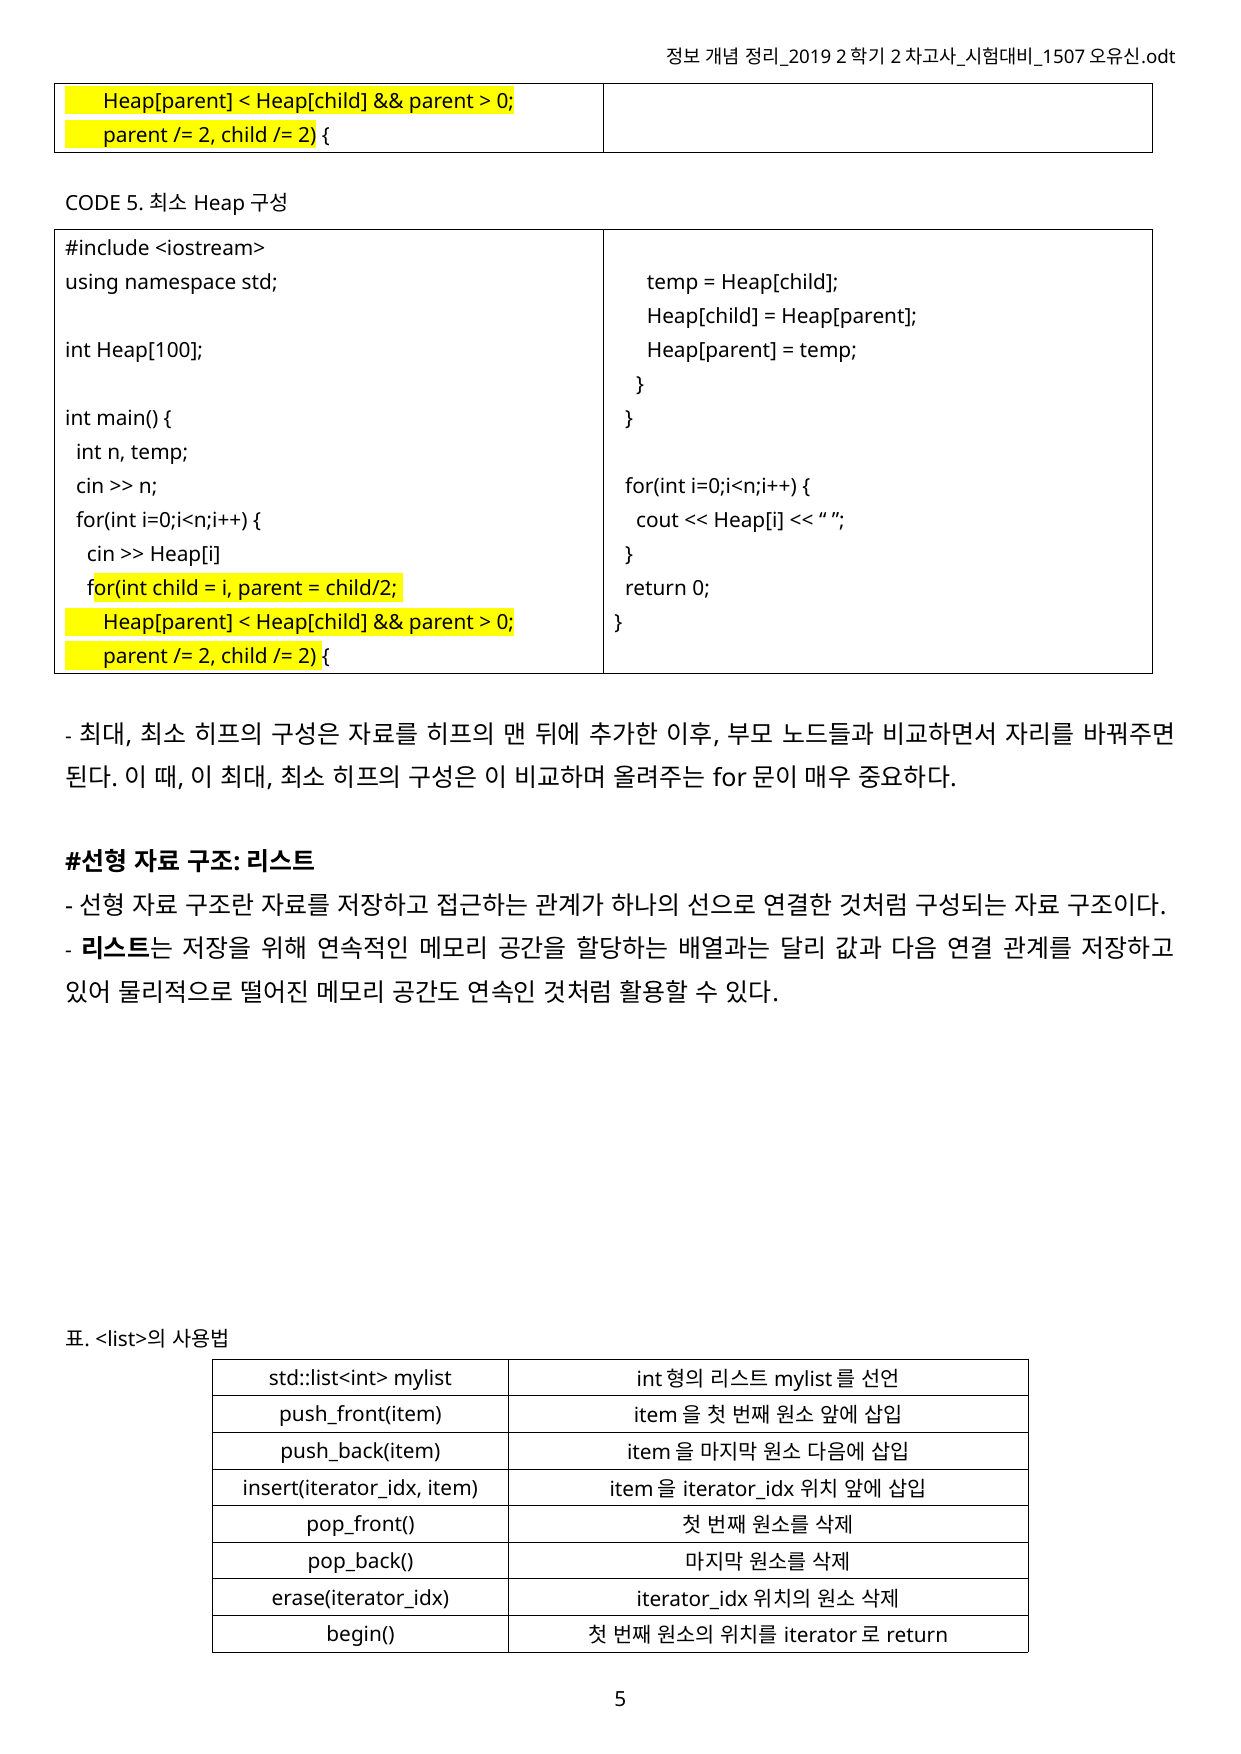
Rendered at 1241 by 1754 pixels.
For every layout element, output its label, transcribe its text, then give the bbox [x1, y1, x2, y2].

table_cell 첫 번째 원소를 삭제 [509, 1506, 1028, 1542]
table_cell erase(iterator_idx) [213, 1579, 508, 1615]
table_header std::list<int> mylist [213, 1360, 508, 1395]
list 최대, 최소 히프의 구성은 자료를 히프의 맨 뒤에 추가한 이후, 부모 노드들과 비교하면서 자리를 바꿔주면 된다. 이 때, 이 최대, 최소 히프의 구성은 이 비교하며 올려주는 for문이 매우 중요하다. [65, 714, 1175, 794]
table_cell 마지막 원소를 삭제 [509, 1543, 1028, 1578]
text 표. <list>의 사용법 [65, 1322, 1175, 1352]
table_cell pop_back() [213, 1543, 508, 1578]
table_cell item을 첫 번째 원소 앞에 삽입 [509, 1396, 1028, 1432]
table_header #include <iostream> using namespace std; int Heap[100]; int main() { int n, temp; cin >> n; for(int i=0;i<n;i++) { cin >> Heap[i] for(int child = i, parent = child/2; Heap[parent] < Heap[child] && parent > 0; parent /= 2, child /= 2) { [55, 230, 603, 673]
table_cell push_back(item) [213, 1433, 508, 1468]
table_header [604, 84, 1152, 151]
table_cell iterator_idx 위치의 원소 삭제 [509, 1579, 1028, 1615]
table_cell 첫 번째 원소의 위치를 iterator로 return [509, 1616, 1028, 1652]
table_cell begin() [213, 1616, 508, 1652]
text #선형 자료 구조: 리스트 [65, 842, 1175, 878]
table_cell push_front(item) [213, 1396, 508, 1432]
table_cell item을 iterator_idx 위치 앞에 삽입 [509, 1470, 1028, 1505]
table_cell item을 마지막 원소 다음에 삽입 [509, 1433, 1028, 1468]
table_cell insert(iterator_idx, item) [213, 1470, 508, 1505]
table_cell pop_front() [213, 1506, 508, 1542]
table_header Heap[parent] < Heap[child] && parent > 0; parent /= 2, child /= 2) { [55, 84, 603, 151]
table_header int형의 리스트 mylist를 선언 [509, 1360, 1028, 1395]
list 리스트는 저장을 위해 연속적인 메모리 공간을 할당하는 배열과는 달리 값과 다음 연결 관계를 저장하고 있어 물리적으로 떨어진 메모리 공간도 연속인 것처럼 활용할 수 있다. [65, 929, 1175, 1008]
list 선형 자료 구조란 자료를 저장하고 접근하는 관계가 하나의 선으로 연결한 것처럼 구성되는 자료 구조이다. [65, 885, 1175, 922]
table_header temp = Heap[child]; Heap[child] = Heap[parent]; Heap[parent] = temp; } } for(int i=0;i<n;i++) { cout << Heap[i] << “ ”; } return 0; } [604, 230, 1152, 673]
text CODE 5. 최소 Heap 구성 [65, 186, 1175, 216]
